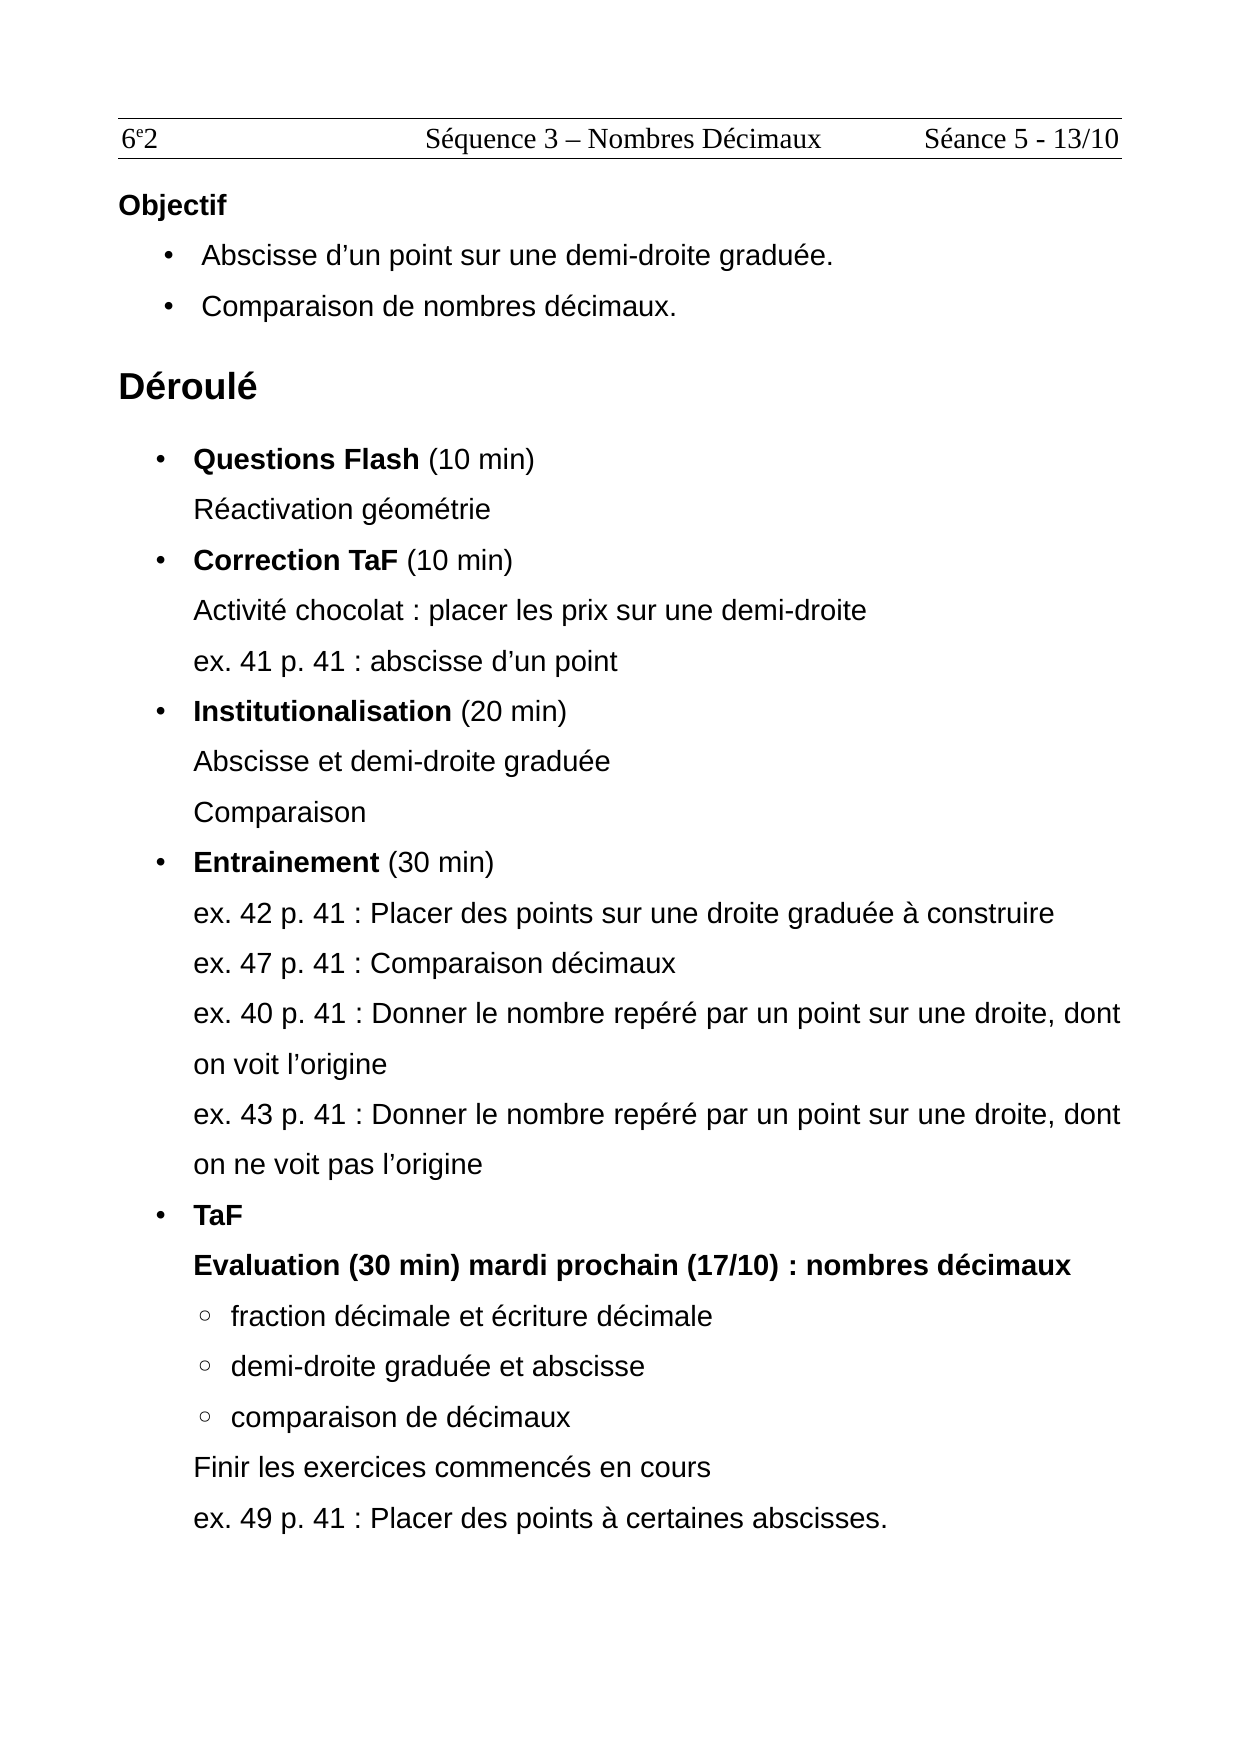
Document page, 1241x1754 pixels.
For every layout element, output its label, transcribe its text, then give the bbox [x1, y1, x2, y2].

list Abscisse et demi-droite graduée [156, 744, 1122, 778]
list Finir les exercices commencés en cours [156, 1450, 1122, 1484]
list Abscisse d’un point sur une demi-droite graduée. [163, 238, 1122, 272]
list Correction TaF (10 min) [156, 543, 1122, 576]
list comparaison de décimaux [193, 1400, 1122, 1433]
list demi-droite graduée et abscisse [193, 1349, 1122, 1383]
list Comparaison [156, 795, 1122, 828]
list Activité chocolat : placer les prix sur une demi-droite [156, 593, 1122, 627]
subtitle Déroulé [118, 364, 1122, 408]
list ex. 42 p. 41 : Placer des points sur une droite graduée à construire [156, 896, 1122, 929]
list ex. 49 p. 41 : Placer des points à certaines abscisses. [156, 1501, 1122, 1534]
list Evaluation (30 min) mardi prochain (17/10) : nombres décimaux [156, 1248, 1122, 1282]
list Comparaison de nombres décimaux. [163, 289, 1122, 323]
list ex. 40 p. 41 : Donner le nombre repéré par un point sur une droite, dont on voit l’origine [156, 996, 1122, 1080]
list Questions Flash (10 min) [156, 442, 1122, 475]
list Entrainement (30 min) [156, 845, 1122, 879]
list ex. 41 p. 41 : abscisse d’un point [156, 643, 1122, 677]
text Objectif [118, 188, 1122, 221]
list ex. 47 p. 41 : Comparaison décimaux [156, 946, 1122, 979]
list TaF [156, 1198, 1122, 1231]
list fraction décimale et écriture décimale [193, 1298, 1122, 1332]
list Réactivation géométrie [156, 492, 1122, 526]
list ex. 43 p. 41 : Donner le nombre repéré par un point sur une droite, dont on ne voit pas l’origine [156, 1097, 1122, 1181]
list Institutionalisation (20 min) [156, 694, 1122, 728]
